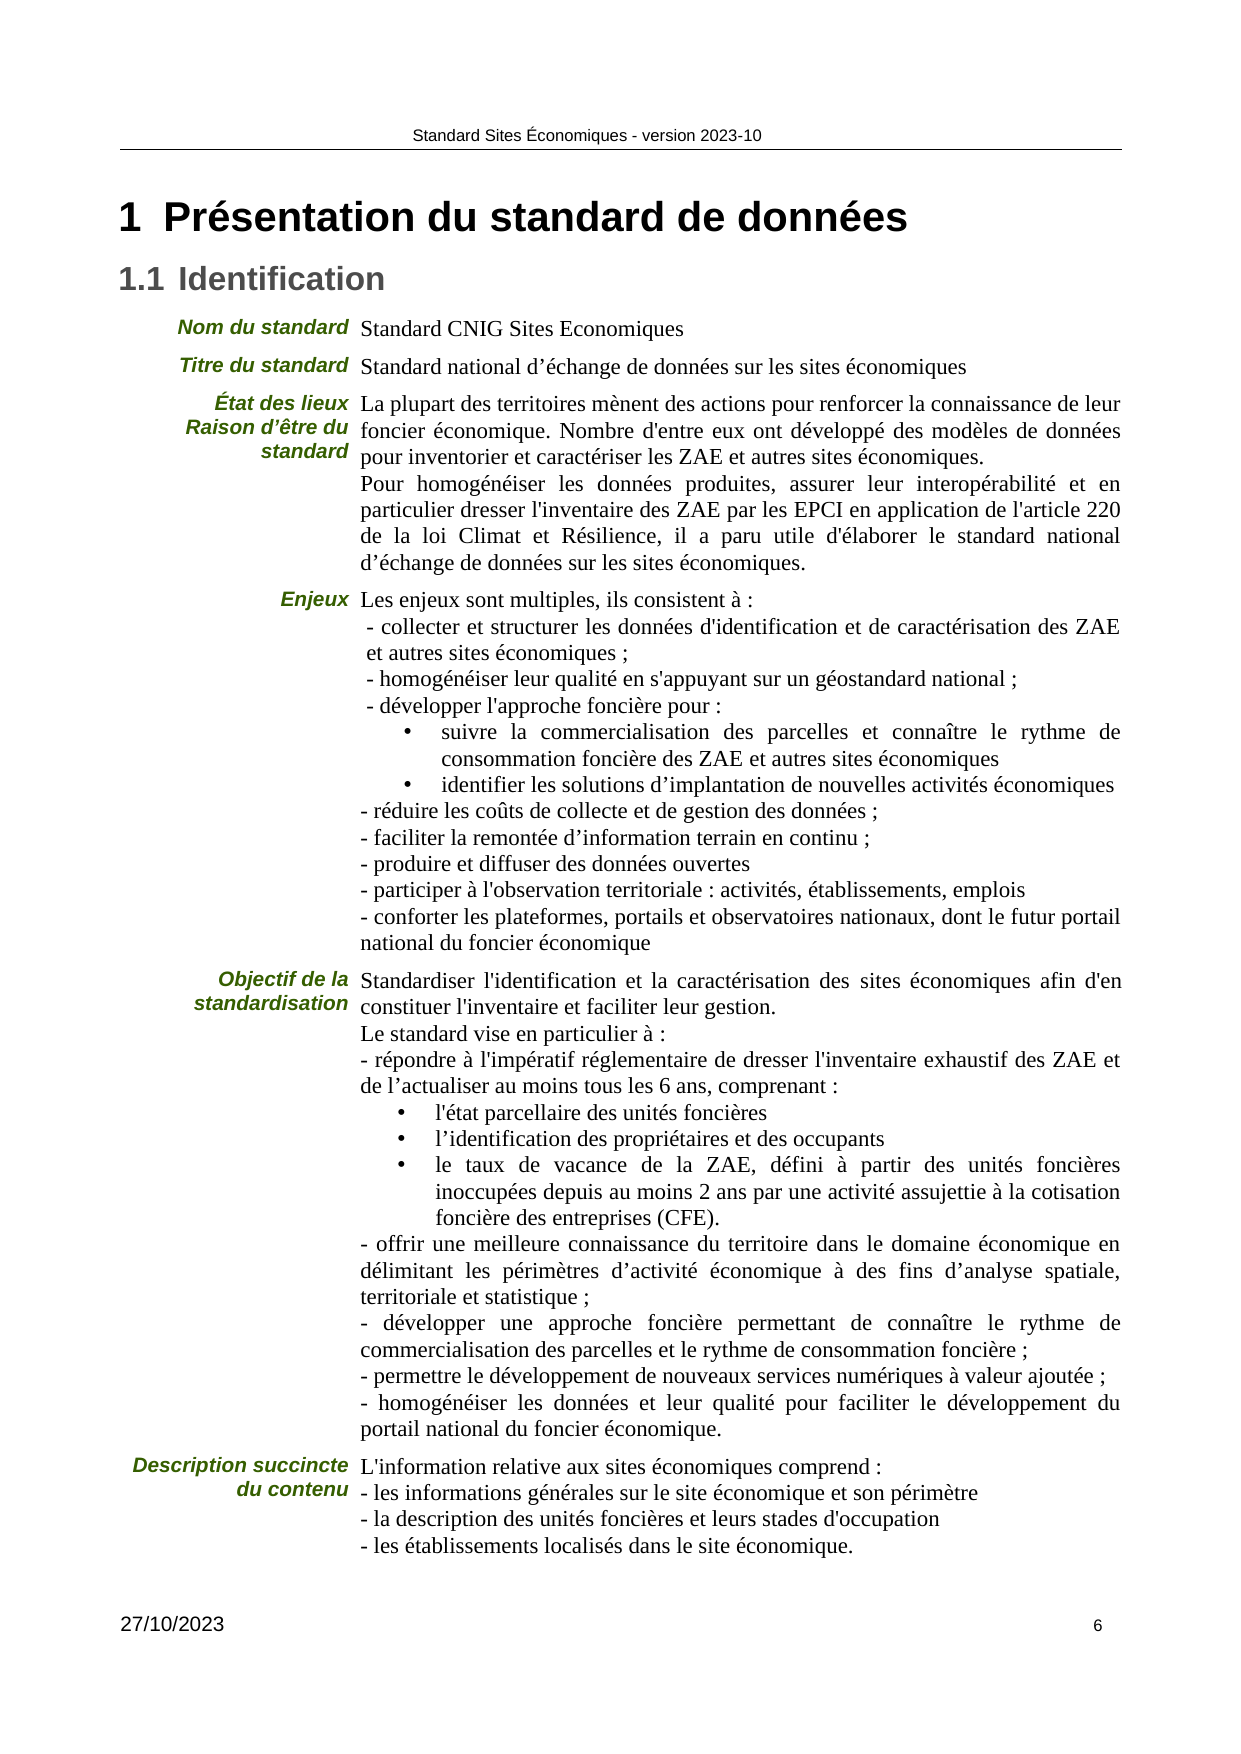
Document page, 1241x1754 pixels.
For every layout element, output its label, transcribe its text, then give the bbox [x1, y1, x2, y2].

table_cell Enjeux [118, 581, 354, 961]
table_header Standard CNIG Sites Economiques [354, 309, 1122, 347]
subtitle Identification [118, 259, 1122, 297]
table_cell Standardiser l'identification et la caractérisation des sites économiques afin d'en constituer l'inventaire et faciliter leur gestion. Le standard vise en particulier à : - répondre à l'impératif réglementaire de dresser l'inventaire exhaustif des ZAE et de l’actualiser au moins tous les 6 ans, comprenant : l'état parcellaire des unités foncières l’identification des propriétaires et des occupants le taux de vacance de la ZAE, défini à partir des unités foncières inoccupées depuis au moins 2 ans par une activité assujettie à la cotisation foncière des entreprises (CFE). - offrir une meilleure connaissance du territoire dans le domaine économique en délimitant les périmètres d’activité économique à des fins d’analyse spatiale, territoriale et statistique ; - développer une approche foncière permettant de connaître le rythme de commercialisation des parcelles et le rythme de consommation foncière ; - permettre le développement de nouveaux services numériques à valeur ajoutée ; - homogénéiser les données et leur qualité pour faciliter le développement du portail national du foncier économique. [354, 961, 1122, 1447]
table_cell Description succincte du contenu [118, 1447, 354, 1564]
table_cell État des lieux Raison d’être du standard [118, 385, 354, 581]
table_cell Standard national d’échange de données sur les sites économiques [354, 347, 1122, 385]
table_cell La plupart des territoires mènent des actions pour renforcer la connaissance de leur foncier économique. Nombre d'entre eux ont développé des modèles de données pour inventorier et caractériser les ZAE et autres sites économiques. Pour homogénéiser les données produites, assurer leur interopérabilité et en particulier dresser l'inventaire des ZAE par les EPCI en application de l'article 220 de la loi Climat et Résilience, il a paru utile d'élaborer le standard national d’échange de données sur les sites économiques. [354, 385, 1122, 581]
table_cell Les enjeux sont multiples, ils consistent à : - collecter et structurer les données d'identification et de caractérisation des ZAE et autres sites économiques ; - homogénéiser leur qualité en s'appuyant sur un géostandard national ; - développer l'approche foncière pour : suivre la commercialisation des parcelles et connaître le rythme de consommation foncière des ZAE et autres sites économiques identifier les solutions d’implantation de nouvelles activités économiques - réduire les coûts de collecte et de gestion des données ; - faciliter la remontée d’information terrain en continu ; - produire et diffuser des données ouvertes - participer à l'observation territoriale : activités, établissements, emplois - conforter les plateformes, portails et observatoires nationaux, dont le futur portail national du foncier économique [354, 581, 1122, 961]
table_cell Objectif de la standardisation [118, 961, 354, 1447]
subtitle Présentation du standard de données [118, 193, 1122, 241]
table_cell Titre du standard [118, 347, 354, 385]
table_cell L'information relative aux sites économiques comprend : - les informations générales sur le site économique et son périmètre - la description des unités foncières et leurs stades d'occupation - les établissements localisés dans le site économique. [354, 1447, 1122, 1564]
table_header Nom du standard [118, 309, 354, 347]
